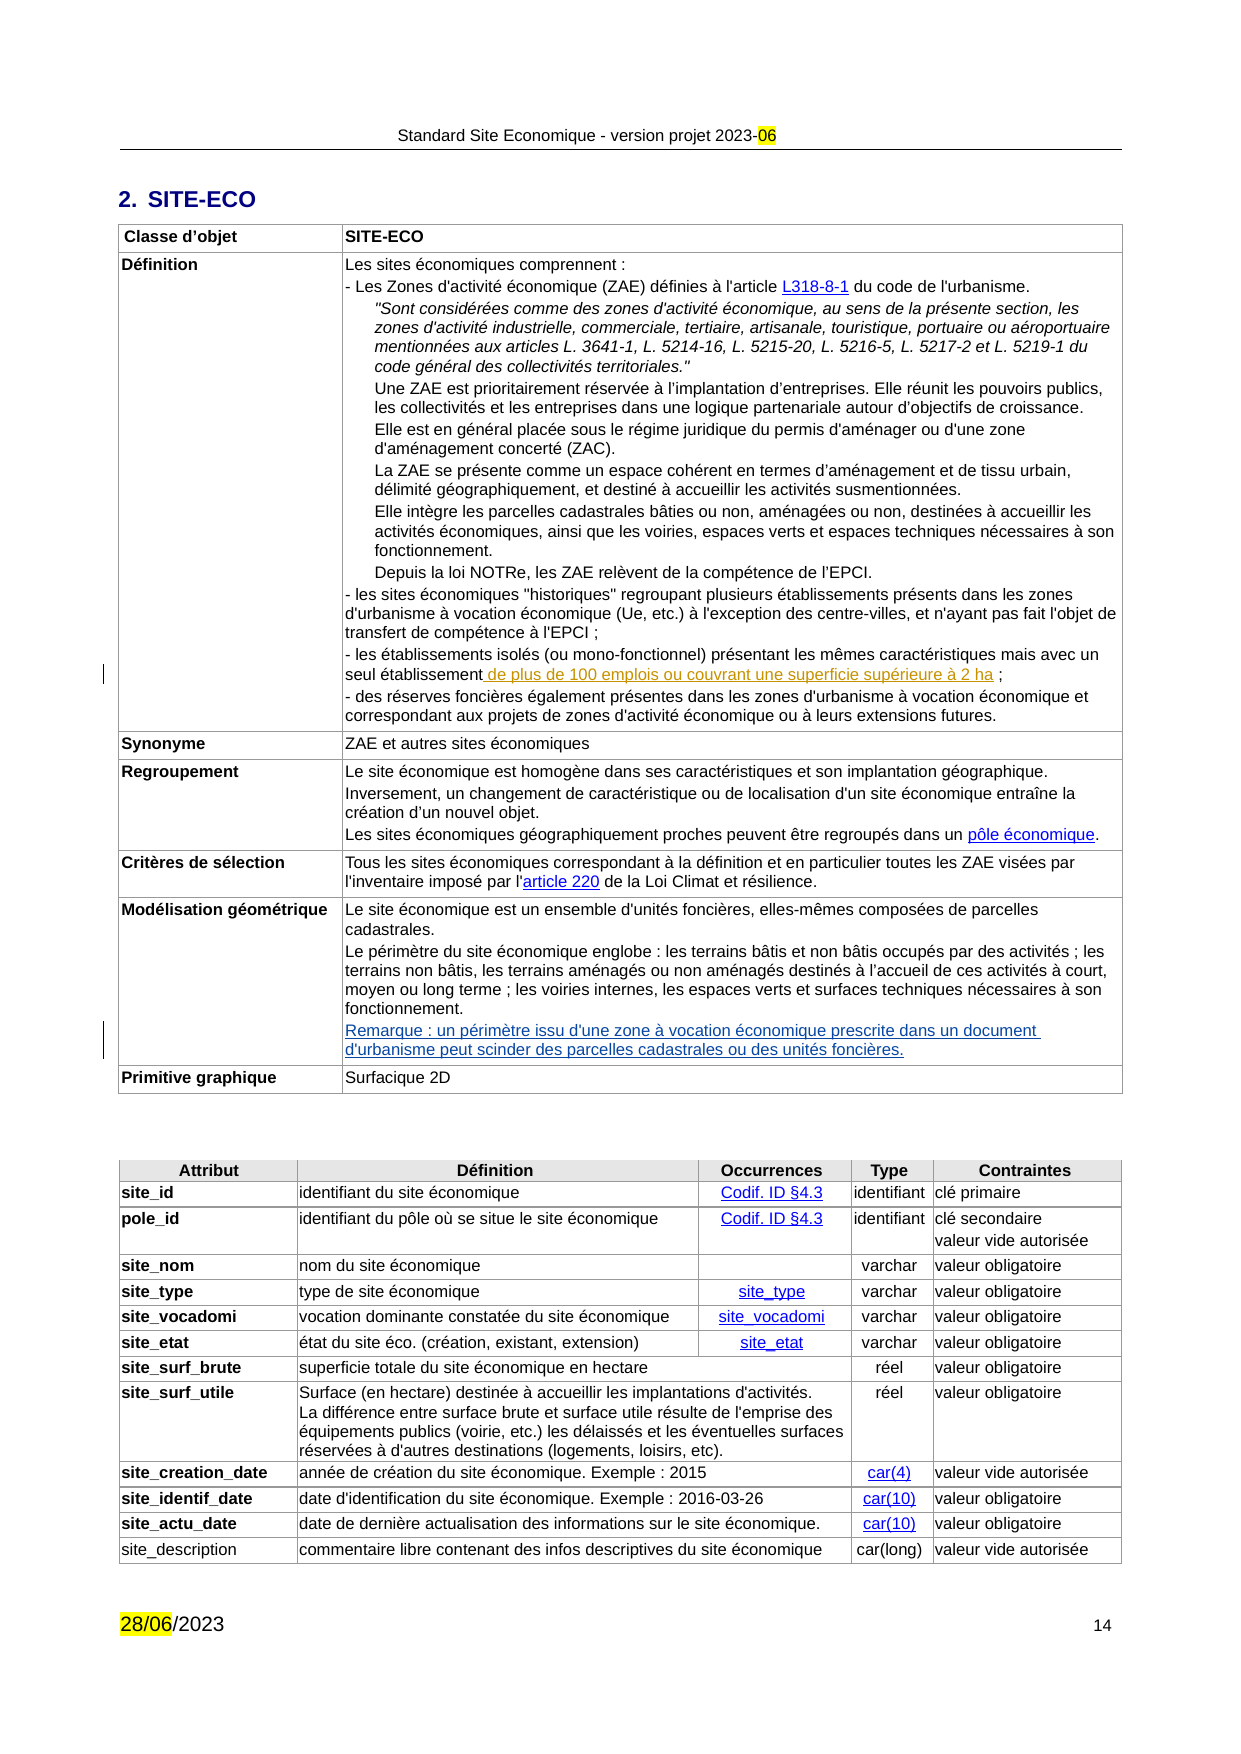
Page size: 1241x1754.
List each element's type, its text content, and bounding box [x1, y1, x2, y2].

table_cell Codif. ID §4.3 [699, 1182, 851, 1206]
table_cell réel [852, 1382, 933, 1461]
table_header Classe d’objet [119, 225, 342, 252]
table_cell car(10) [852, 1488, 933, 1512]
table_cell site_vocadomi [699, 1306, 851, 1330]
table_cell car(long) [852, 1538, 933, 1563]
table_cell site_type [120, 1280, 297, 1305]
table_cell site_id [120, 1182, 297, 1206]
table_cell valeur obligatoire [934, 1255, 1121, 1279]
table_cell valeur obligatoire [934, 1488, 1121, 1512]
table_cell valeur obligatoire [934, 1357, 1121, 1381]
table_cell varchar [852, 1280, 933, 1305]
table_cell car(4) [852, 1462, 933, 1486]
table_cell date d'identification du site économique. Exemple : 2016-03-26 [298, 1488, 851, 1512]
table_cell clé secondaire valeur vide autorisée [934, 1208, 1121, 1254]
table_cell vocation dominante constatée du site économique [298, 1306, 698, 1330]
table_cell site_description [120, 1538, 297, 1563]
table_cell commentaire libre contenant des infos descriptives du site économique [298, 1538, 851, 1563]
table_cell Critères de sélection [119, 851, 342, 897]
table_cell valeur obligatoire [934, 1280, 1121, 1305]
table_cell site_surf_brute [120, 1357, 297, 1381]
table_cell identifiant du pôle où se situe le site économique [298, 1208, 698, 1254]
table_cell Tous les sites économiques correspondant à la définition et en particulier toutes les ZAE visées par l'inventaire imposé par l'article 220 de la Loi Climat et résilience. [343, 851, 1122, 897]
table_cell site_vocadomi [120, 1306, 297, 1330]
table_cell superficie totale du site économique en hectare [298, 1357, 851, 1381]
table_cell date de dernière actualisation des informations sur le site économique. [298, 1513, 851, 1537]
table_cell pole_id [120, 1208, 297, 1254]
table_cell varchar [852, 1306, 933, 1330]
table_cell clé primaire [934, 1182, 1121, 1206]
table_cell type de site économique [298, 1280, 698, 1305]
table_cell Codif. ID §4.3 [699, 1208, 851, 1254]
table_cell nom du site économique [298, 1255, 698, 1279]
table_cell identifiant du site économique [298, 1182, 698, 1206]
table_cell année de création du site économique. Exemple : 2015 [298, 1462, 851, 1486]
table_header Occurrences [699, 1160, 851, 1181]
table_cell Primitive graphique [119, 1066, 342, 1093]
table_cell site_creation_date [120, 1462, 297, 1486]
table_cell car(10) [852, 1513, 933, 1537]
table_cell identifiant [852, 1208, 933, 1254]
table_cell [699, 1255, 851, 1279]
table_cell Regroupement [119, 760, 342, 850]
table_header SITE-ECO [343, 225, 1122, 252]
table_cell site_etat [699, 1331, 851, 1356]
table_cell Synonyme [119, 732, 342, 759]
subtitle SITE-ECO [118, 186, 1122, 212]
table_cell varchar [852, 1331, 933, 1356]
table_cell valeur vide autorisée [934, 1538, 1121, 1563]
table_cell valeur obligatoire [934, 1382, 1121, 1461]
table_header Définition [298, 1160, 698, 1181]
table_cell valeur obligatoire [934, 1513, 1121, 1537]
table_cell site_etat [120, 1331, 297, 1356]
table_cell Modélisation géométrique [119, 898, 342, 1065]
table_cell site_identif_date [120, 1488, 297, 1512]
table_cell valeur vide autorisée [934, 1462, 1121, 1486]
table_header Type [852, 1160, 933, 1181]
table_header Contraintes [934, 1160, 1121, 1181]
table_cell Les sites économiques comprennent : - Les Zones d'activité économique (ZAE) définies à l'article L318-8-1 du code de l'urbanisme. "Sont considérées comme des zones d'activité économique, au sens de la présente section, les zones d'activité industrielle, commerciale, tertiaire, artisanale, touristique, portuaire ou aéroportuaire mentionnées aux articles L. 3641-1, L. 5214-16, L. 5215-20, L. 5216-5, L. 5217-2 et L. 5219-1 du code général des collectivités territoriales." Une ZAE est prioritairement réservée à l’implantation d’entreprises. Elle réunit les pouvoirs publics, les collectivités et les entreprises dans une logique partenariale autour d’objectifs de croissance. Elle est en général placée sous le régime juridique du permis d'aménager ou d'une zone d'aménagement concerté (ZAC). La ZAE se présente comme un espace cohérent en termes d’aménagement et de tissu urbain, délimité géographiquement, et destiné à accueillir les activités susmentionnées. Elle intègre les parcelles cadastrales bâties ou non, aménagées ou non, destinées à accueillir les activités économiques, ainsi que les voiries, espaces verts et espaces techniques nécessaires à son fonctionnement. Depuis la loi NOTRe, les ZAE relèvent de la compétence de l’EPCI. - les sites économiques "historiques" regroupant plusieurs établissements présents dans les zones d'urbanisme à vocation économique (Ue, etc.) à l'exception des centre-villes, et n'ayant pas fait l'objet de transfert de compétence à l'EPCI ; - les établissements isolés (ou mono-fonctionnel) présentant les mêmes caractéristiques mais avec un seul établissement de plus de 100 emplois ou couvrant une superficie supérieure à 2 ha ; - des réserves foncières également présentes dans les zones d'urbanisme à vocation économique et correspondant aux projets de zones d'activité économique ou à leurs extensions futures. [343, 253, 1122, 731]
table_cell site_nom [120, 1255, 297, 1279]
table_cell réel [852, 1357, 933, 1381]
table_cell Surface (en hectare) destinée à accueillir les implantations d'activités. La différence entre surface brute et surface utile résulte de l'emprise des équipements publics (voirie, etc.) les délaissés et les éventuelles surfaces réservées à d'autres destinations (logements, loisirs, etc). [298, 1382, 851, 1461]
table_cell identifiant [852, 1182, 933, 1206]
table_cell site_actu_date [120, 1513, 297, 1537]
table_cell Définition [119, 253, 342, 731]
table_header Attribut [120, 1160, 297, 1181]
table_cell valeur obligatoire [934, 1331, 1121, 1356]
table_cell état du site éco. (création, existant, extension) [298, 1331, 698, 1356]
table_cell valeur obligatoire [934, 1306, 1121, 1330]
table_cell Surfacique 2D [343, 1066, 1122, 1093]
table_cell site_type [699, 1280, 851, 1305]
table_cell Le site économique est homogène dans ses caractéristiques et son implantation géographique. Inversement, un changement de caractéristique ou de localisation d'un site économique entraîne la création d’un nouvel objet. Les sites économiques géographiquement proches peuvent être regroupés dans un pôle économique. [343, 760, 1122, 850]
table_cell ZAE et autres sites économiques [343, 732, 1122, 759]
table_cell Le site économique est un ensemble d'unités foncières, elles-mêmes composées de parcelles cadastrales. Le périmètre du site économique englobe : les terrains bâtis et non bâtis occupés par des activités ; les terrains non bâtis, les terrains aménagés ou non aménagés destinés à l’accueil de ces activités à court, moyen ou long terme ; les voiries internes, les espaces verts et surfaces techniques nécessaires à son fonctionnement. Remarque : un périmètre issu d'une zone à vocation économique prescrite dans un document d'urbanisme peut scinder des parcelles cadastrales ou des unités foncières. [343, 898, 1122, 1065]
table_cell varchar [852, 1255, 933, 1279]
table_cell site_surf_utile [120, 1382, 297, 1461]
